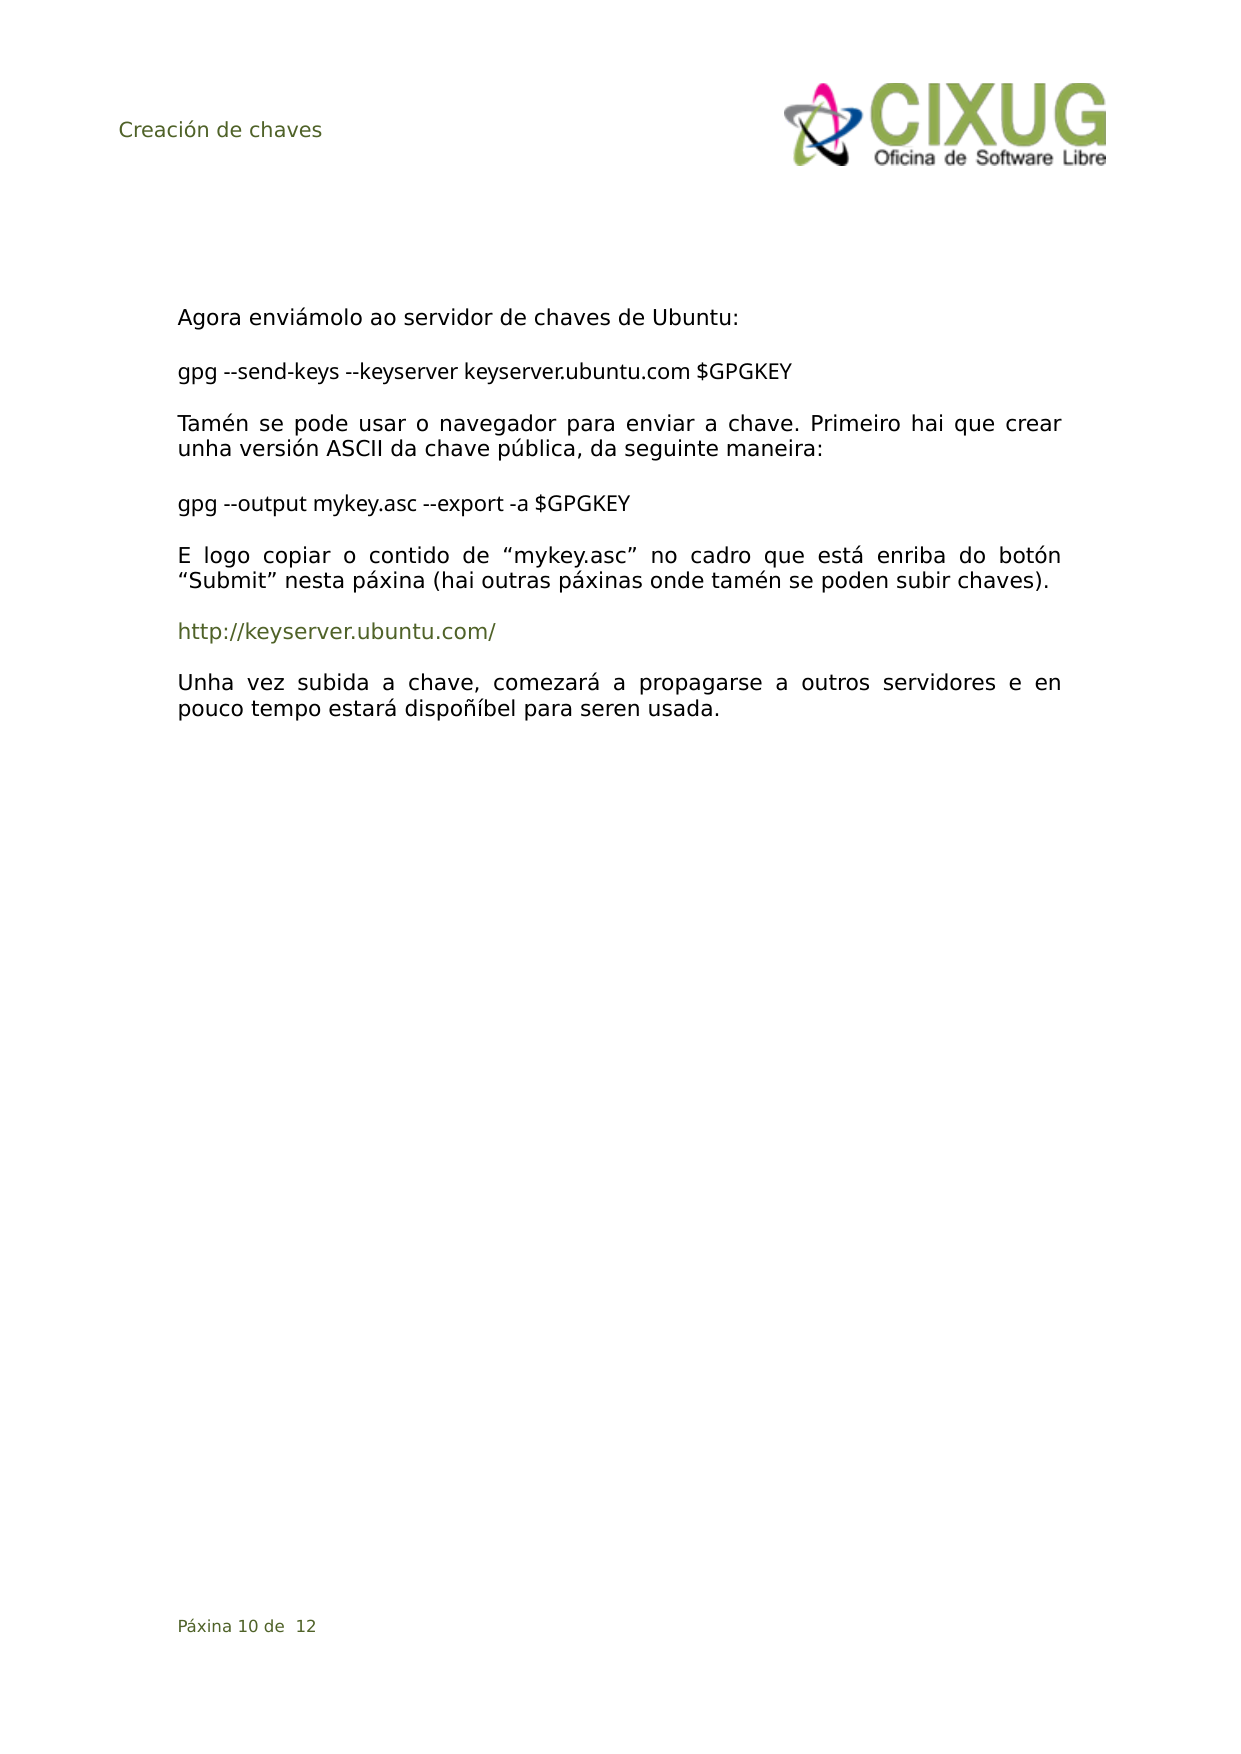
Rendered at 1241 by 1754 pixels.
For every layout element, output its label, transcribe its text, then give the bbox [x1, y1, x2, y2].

text http://keyserver.ubuntu.com/ [177, 619, 1063, 645]
text Agora enviámolo ao servidor de chaves de Ubuntu: [177, 305, 1063, 330]
text Unha vez subida a chave, comezará a propagarse a outros servidores e en pouco tempo estará dispoñíbel para seren usada. [177, 671, 1063, 722]
text Tamén se pode usar o navegador para enviar a chave. Primeiro hai que crear unha versión ASCII da chave pública, da seguinte maneira: [177, 411, 1063, 462]
picture [784, 83, 1106, 166]
text E logo copiar o contido de “mykey.asc” no cadro que está enriba do botón “Submit” nesta páxina (hai outras páxinas onde tamén se poden subir chaves). [177, 543, 1063, 594]
text gpg --send-keys --keyserver keyserver.ubuntu.com $GPGKEY [177, 356, 1063, 386]
text gpg --output mykey.asc --export -a $GPGKEY [177, 488, 1063, 517]
